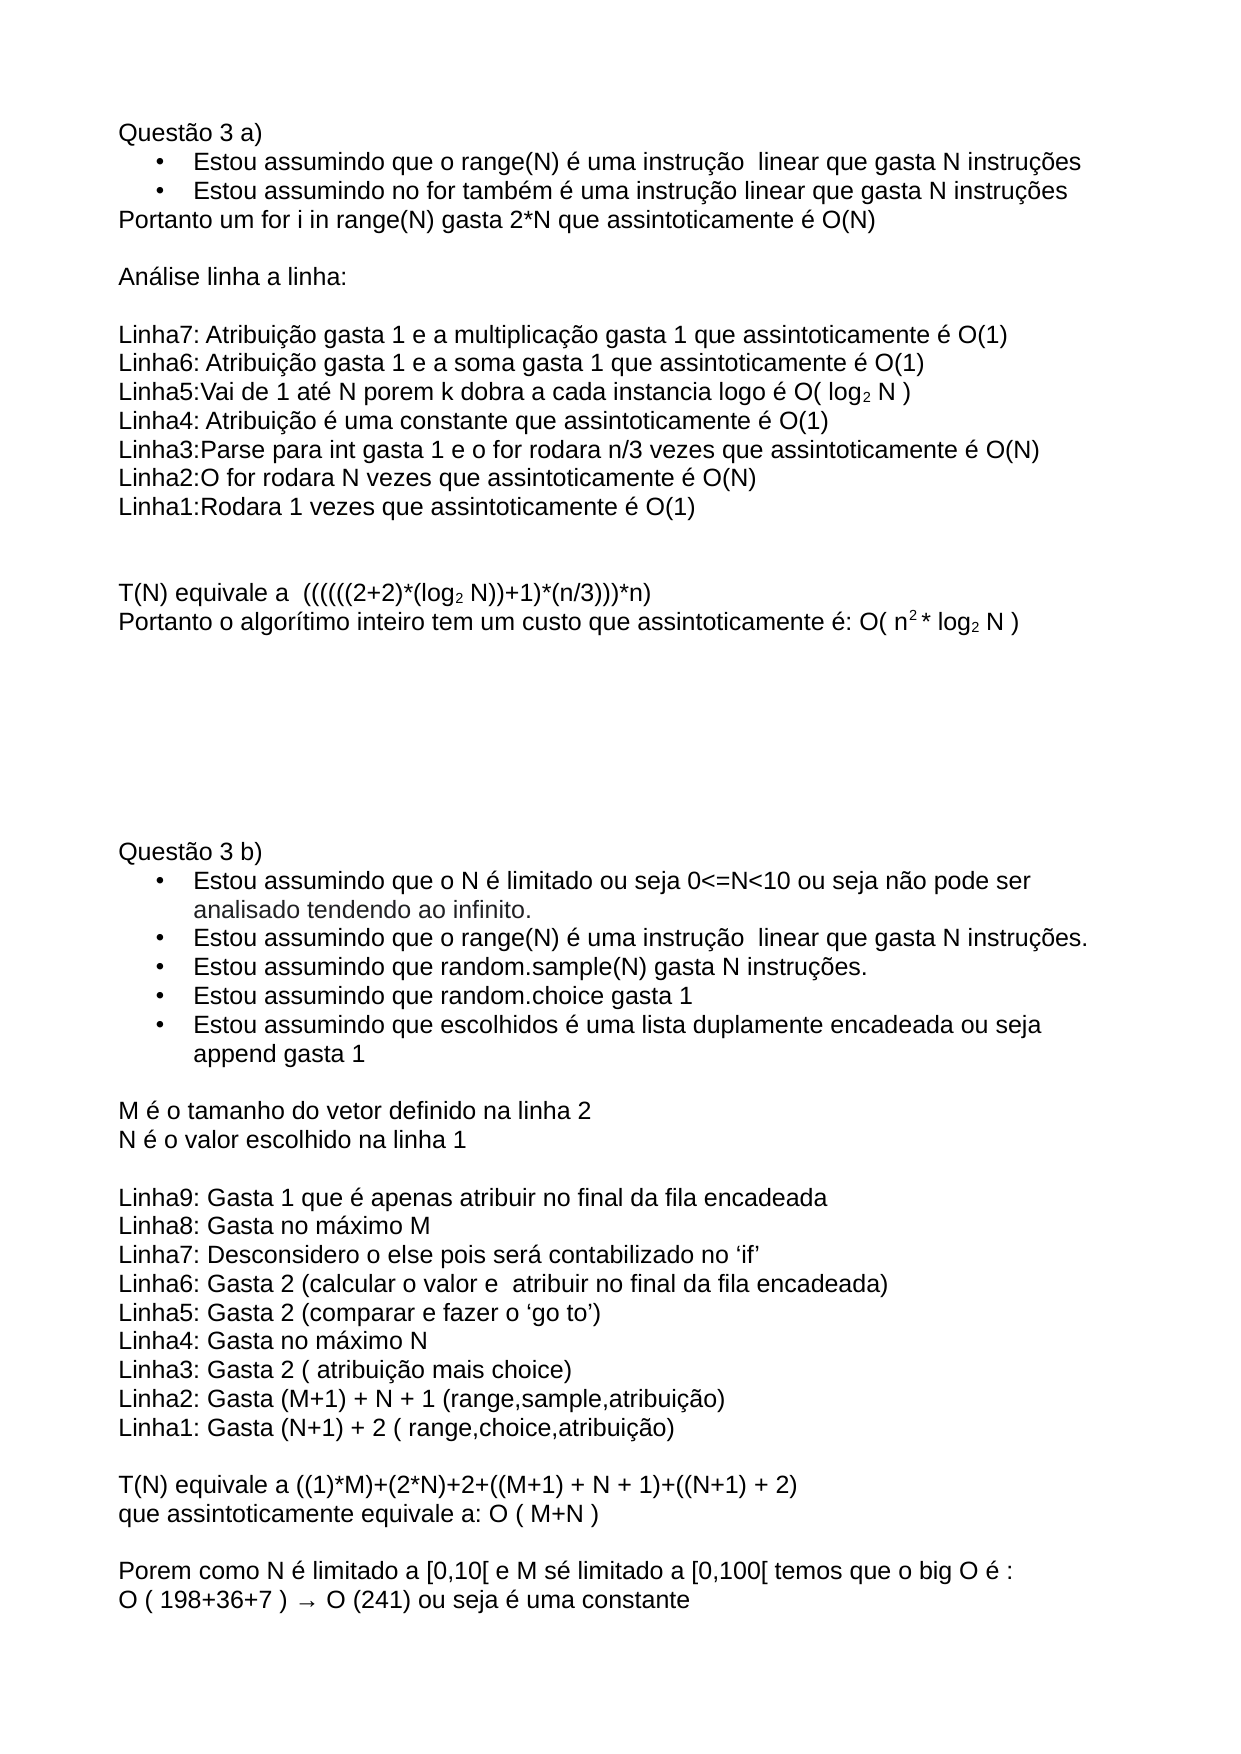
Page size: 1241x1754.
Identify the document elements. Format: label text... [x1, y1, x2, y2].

text Linha8: Gasta no máximo M [118, 1211, 1122, 1240]
list Estou assumindo que o range(N) é uma instrução linear que gasta N instruções [156, 147, 1122, 176]
text Porem como N é limitado a [0,10[ e M sé limitado a [0,100[ temos que o big O é : [118, 1556, 1122, 1585]
text Questão 3 b) [118, 837, 1122, 866]
text Linha2:O for rodara N vezes que assintoticamente é O(N) [118, 463, 1122, 492]
text Linha4: Atribuição é uma constante que assintoticamente é O(1) [118, 406, 1122, 434]
text O ( 198+36+7 ) → O (241) ou seja é uma constante [118, 1585, 1122, 1614]
list Estou assumindo que o N é limitado ou seja 0<=N<10 ou seja não pode ser analisado tendendo ao infinito. [156, 866, 1122, 923]
list Estou assumindo que random.choice gasta 1 [156, 981, 1122, 1010]
text Linha5:Vai de 1 até N porem k dobra a cada instancia logo é O( log2 N ) [118, 377, 1122, 406]
text Linha2: Gasta (M+1) + N + 1 (range,sample,atribuição) [118, 1384, 1122, 1413]
text Portanto um for i in range(N) gasta 2*N que assintoticamente é O(N) [118, 204, 1122, 233]
text Linha6: Gasta 2 (calcular o valor e atribuir no final da fila encadeada) [118, 1269, 1122, 1298]
text Linha3: Gasta 2 ( atribuição mais choice) [118, 1355, 1122, 1384]
text Portanto o algorítimo inteiro tem um custo que assintoticamente é: O( n2 * log2 N ) [118, 607, 1122, 636]
text Linha7: Desconsidero o else pois será contabilizado no ‘if’ [118, 1240, 1122, 1269]
text que assintoticamente equivale a: O ( M+N ) [118, 1499, 1122, 1528]
text Linha7: Atribuição gasta 1 e a multiplicação gasta 1 que assintoticamente é O(1) [118, 319, 1122, 348]
text Linha6: Atribuição gasta 1 e a soma gasta 1 que assintoticamente é O(1) [118, 348, 1122, 377]
list Estou assumindo que o range(N) é uma instrução linear que gasta N instruções. [156, 923, 1122, 952]
list Estou assumindo que escolhidos é uma lista duplamente encadeada ou seja append gasta 1 [156, 1010, 1122, 1068]
text N é o valor escolhido na linha 1 [118, 1125, 1122, 1154]
text M é o tamanho do vetor definido na linha 2 [118, 1096, 1122, 1125]
text Linha5: Gasta 2 (comparar e fazer o ‘go to’) [118, 1298, 1122, 1326]
text T(N) equivale a ((1)*M)+(2*N)+2+((M+1) + N + 1)+((N+1) + 2) [118, 1470, 1122, 1499]
text Questão 3 a) [118, 118, 1122, 147]
text Linha4: Gasta no máximo N [118, 1326, 1122, 1355]
text T(N) equivale a ((((((2+2)*(log2 N))+1)*(n/3)))*n) [118, 578, 1122, 607]
text Linha1: Gasta (N+1) + 2 ( range,choice,atribuição) [118, 1413, 1122, 1441]
list Estou assumindo no for também é uma instrução linear que gasta N instruções [156, 176, 1122, 204]
text Linha3:Parse para int gasta 1 e o for rodara n/3 vezes que assintoticamente é O(N) [118, 434, 1122, 463]
text Linha1:Rodara 1 vezes que assintoticamente é O(1) [118, 492, 1122, 521]
text Análise linha a linha: [118, 262, 1122, 291]
list Estou assumindo que random.sample(N) gasta N instruções. [156, 952, 1122, 981]
text Linha9: Gasta 1 que é apenas atribuir no final da fila encadeada [118, 1183, 1122, 1211]
